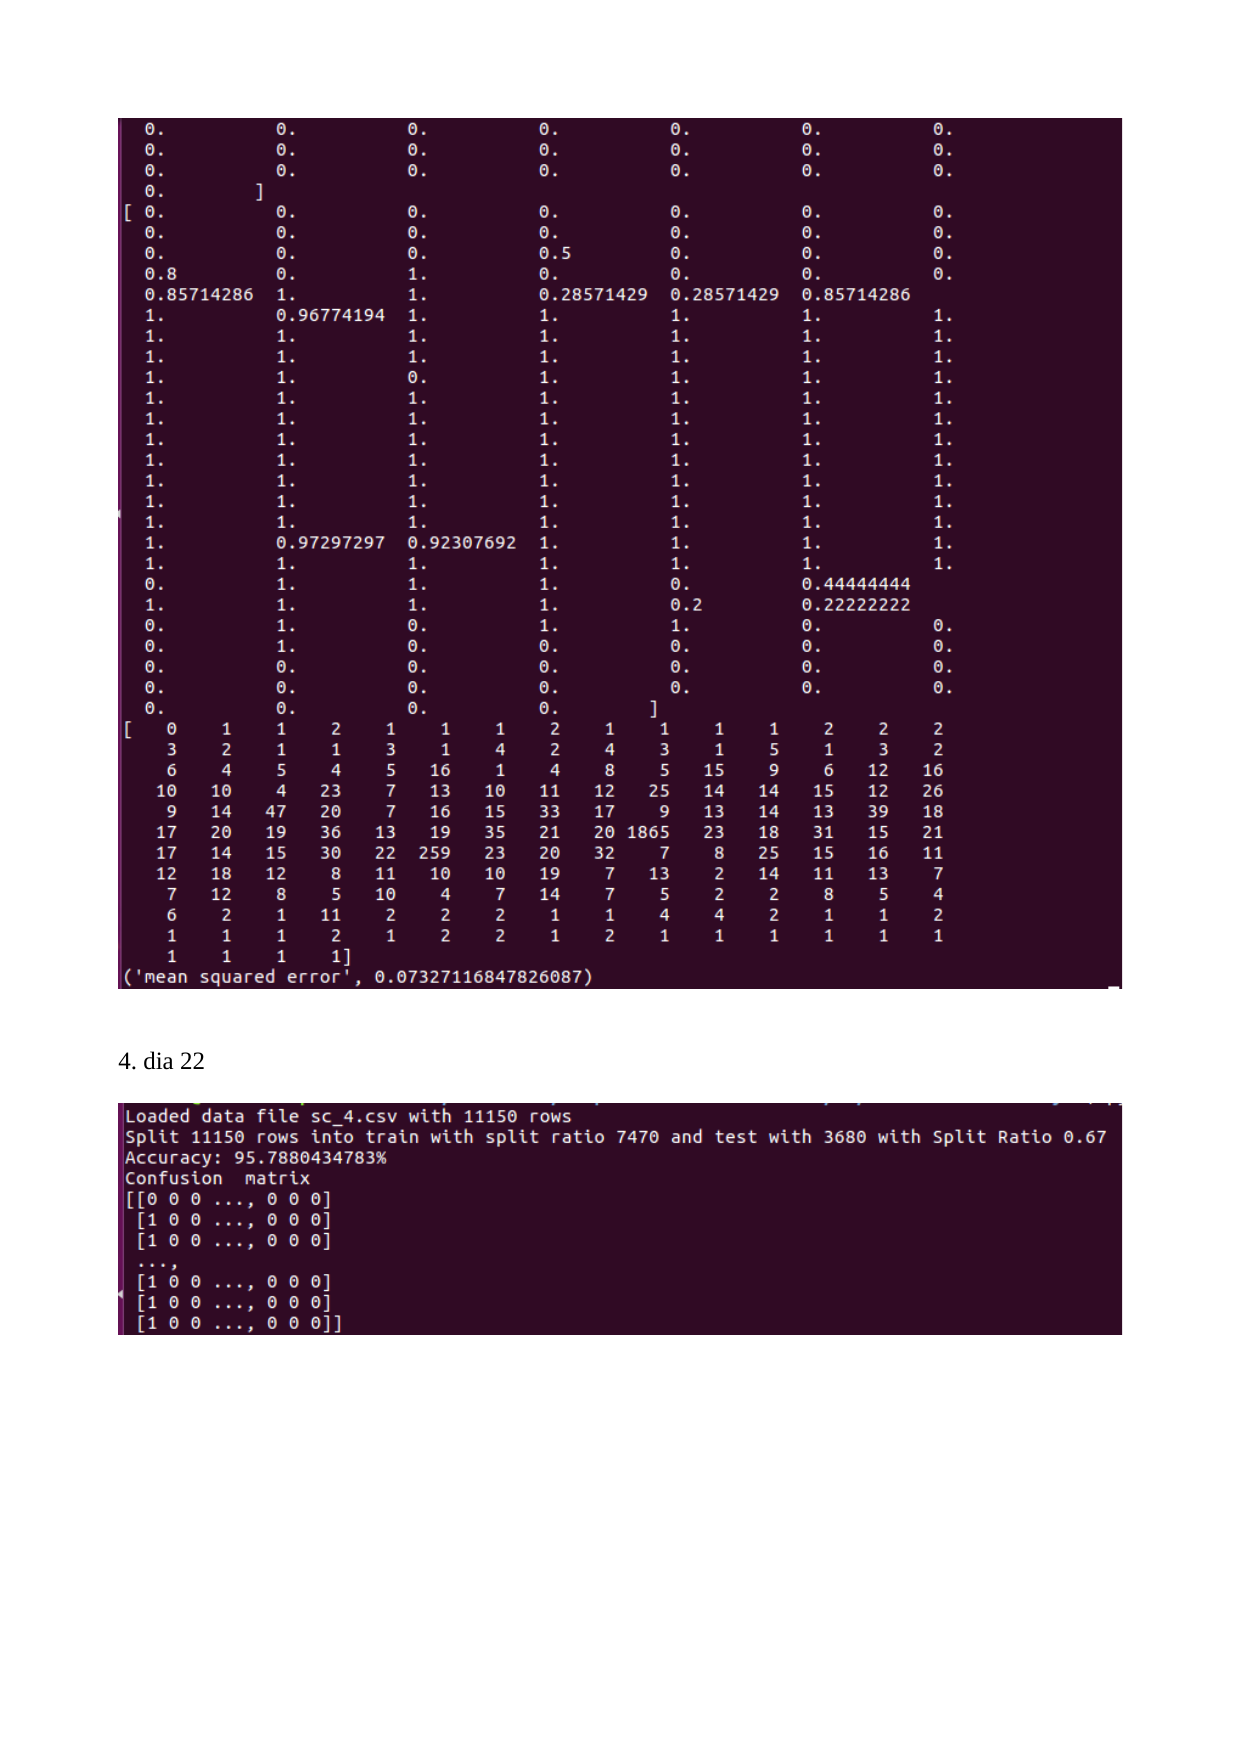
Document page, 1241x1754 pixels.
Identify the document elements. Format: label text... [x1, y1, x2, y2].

picture [118, 1103, 1123, 1335]
text 4. dia 22 [118, 1046, 1122, 1074]
picture [118, 118, 1123, 989]
